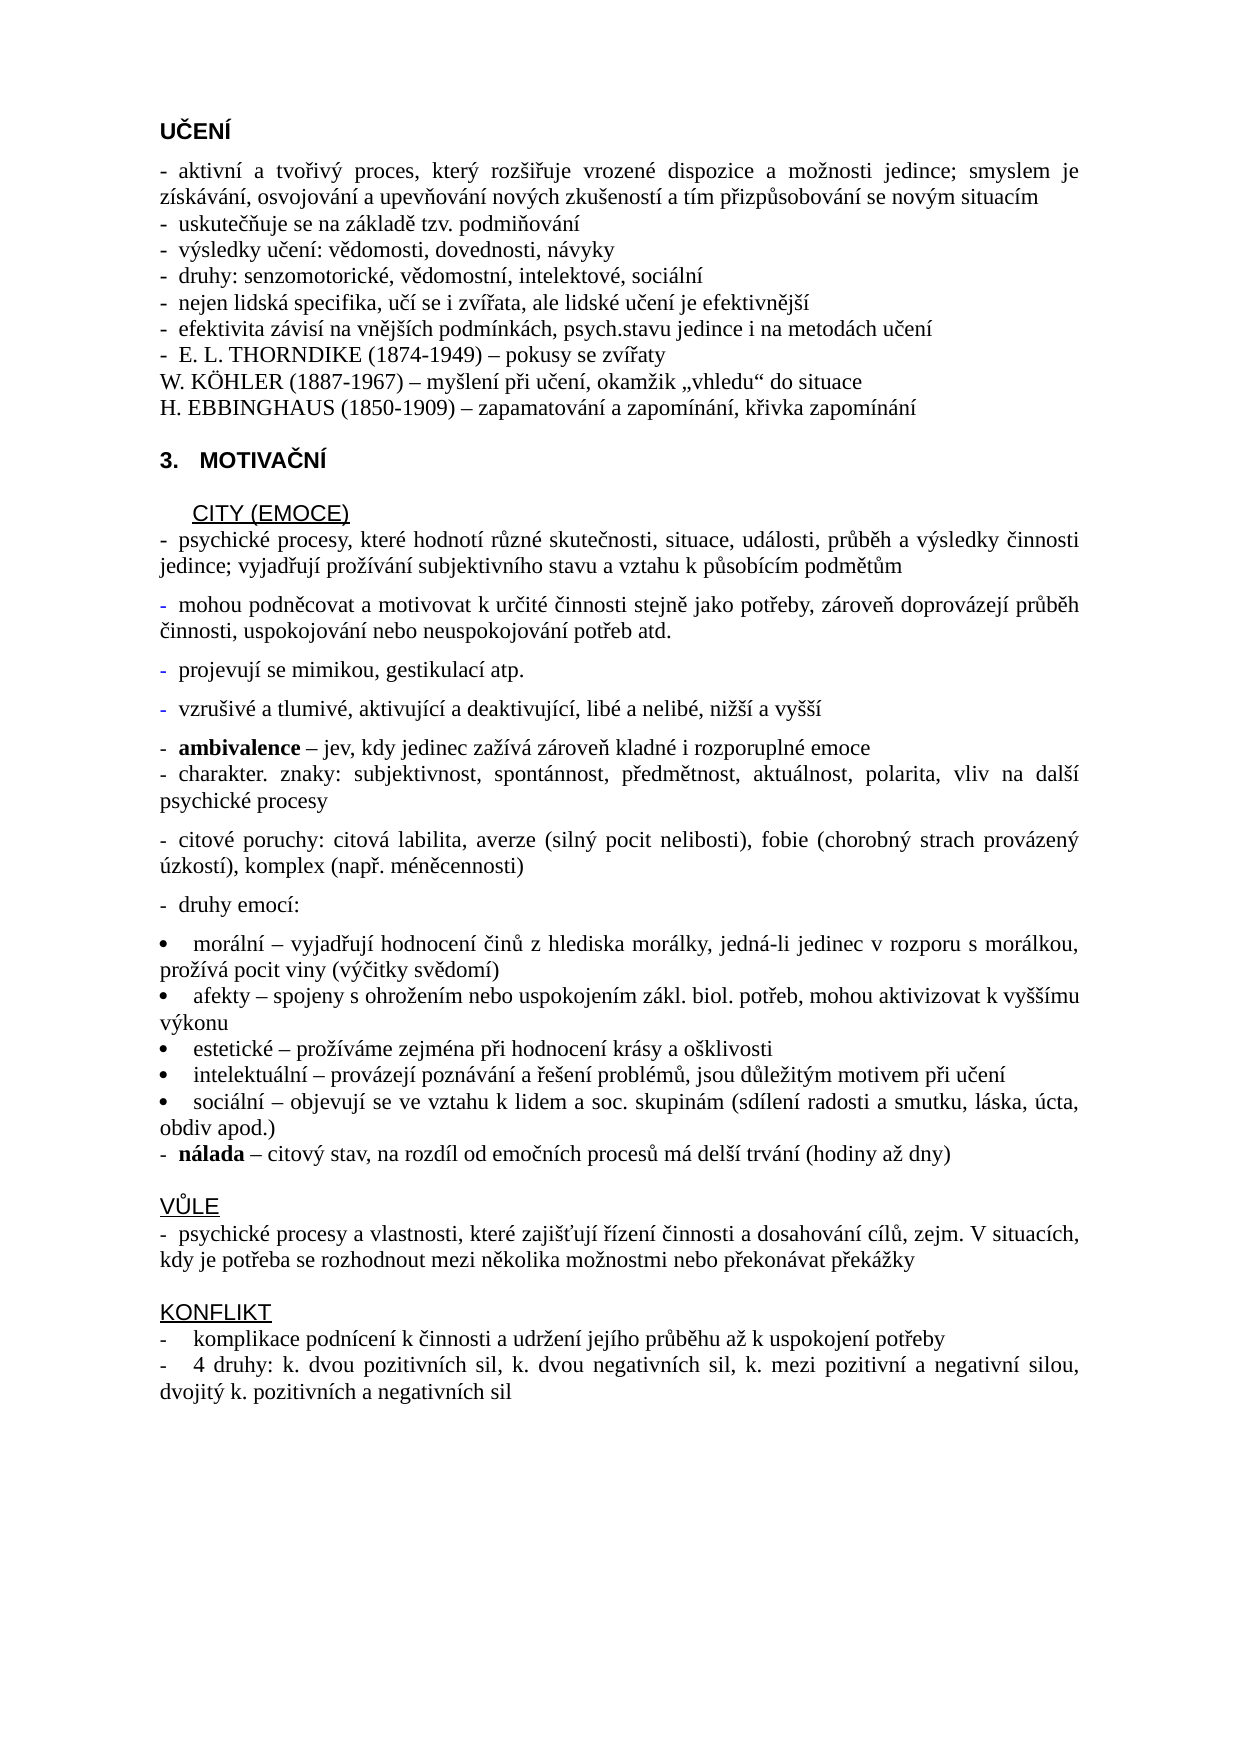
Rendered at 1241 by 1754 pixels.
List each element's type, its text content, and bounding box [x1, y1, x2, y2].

subtitle VŮLE [159, 1193, 1081, 1219]
list psychické procesy, které hodnotí různé skutečnosti, situace, události, průběh a výsledky činnosti jedince; vyjadřují prožívání subjektivního stavu a vztahu k působícím podmětům [159, 526, 1081, 579]
list výsledky učení: vědomosti, dovednosti, návyky [159, 236, 1081, 262]
list komplikace podnícení k činnosti a udržení jejího průběhu až k uspokojení potřeby [159, 1325, 1081, 1351]
text H. EBBINGHAUS (1850-1909) – zapamatování a zapomínání, křivka zapomínání [159, 394, 1081, 421]
list afekty – spojeny s ohrožením nebo uspokojením zákl. biol. potřeb, mohou aktivizovat k vyššímu výkonu [159, 982, 1081, 1035]
list druhy: senzomotorické, vědomostní, intelektové, sociální [159, 262, 1081, 289]
list 4 druhy: k. dvou pozitivních sil, k. dvou negativních sil, k. mezi pozitivní a negativní silou, dvojitý k. pozitivních a negativních sil [159, 1351, 1081, 1404]
list uskutečňuje se na základě tzv. podmiňování [159, 210, 1081, 236]
list efektivita závisí na vnějších podmínkách, psych.stavu jedince i na metodách učení [159, 315, 1081, 341]
text KONFLIKT [159, 1299, 1081, 1325]
list druhy emocí: [159, 891, 1081, 917]
list psychické procesy a vlastnosti, které zajišťují řízení činnosti a dosahování cílů, zejm. V situacích, kdy je potřeba se rozhodnout mezi několika možnostmi nebo překonávat překážky [159, 1219, 1081, 1272]
list aktivní a tvořivý proces, který rozšiřuje vrozené dispozice a možnosti jedince; smyslem je získávání, osvojování a upevňování nových zkušeností a tím přizpůsobování se novým situacím [159, 157, 1081, 210]
list morální – vyjadřují hodnocení činů z hlediska morálky, jedná-li jedinec v rozporu s morálkou, prožívá pocit viny (výčitky svědomí) [159, 930, 1081, 982]
list citové poruchy: citová labilita, averze (silný pocit nelibosti), fobie (chorobný strach provázený úzkostí), komplex (např. méněcennosti) [159, 826, 1081, 878]
list E. L. THORNDIKE (1874-1949) – pokusy se zvířaty [159, 341, 1081, 368]
list estetické – prožíváme zejména při hodnocení krásy a ošklivosti [159, 1035, 1081, 1061]
list projevují se mimikou, gestikulací atp. [159, 656, 1081, 683]
subtitle UČENÍ [159, 118, 1081, 144]
list MOTIVAČNÍ [159, 447, 1081, 473]
subtitle ambivalence – jev, kdy jedinec zažívá zároveň kladné i rozporuplné emoce [159, 734, 1081, 760]
list nejen lidská specifika, učí se i zvířata, ale lidské učení je efektivnější [159, 289, 1081, 315]
subtitle nálada – citový stav, na rozdíl od emočních procesů má delší trvání (hodiny až dny) [159, 1141, 1081, 1167]
list mohou podněcovat a motivovat k určité činnosti stejně jako potřeby, zároveň doprovázejí průběh činnosti, uspokojování nebo neuspokojování potřeb atd. [159, 591, 1081, 644]
list vzrušivé a tlumivé, aktivující a deaktivující, libé a nelibé, nižší a vyšší [159, 695, 1081, 722]
text W. KÖHLER (1887-1967) – myšlení při učení, okamžik „vhledu“ do situace [159, 368, 1081, 394]
list charakter. znaky: subjektivnost, spontánnost, předmětnost, aktuálnost, polarita, vliv na další psychické procesy [159, 760, 1081, 813]
list sociální – objevují se ve vztahu k lidem a soc. skupinám (sdílení radosti a smutku, láska, úcta, obdiv apod.) [159, 1088, 1081, 1141]
text CITY (EMOCE) [118, 499, 1081, 526]
list intelektuální – provázejí poznávání a řešení problémů, jsou důležitým motivem při učení [159, 1061, 1081, 1088]
